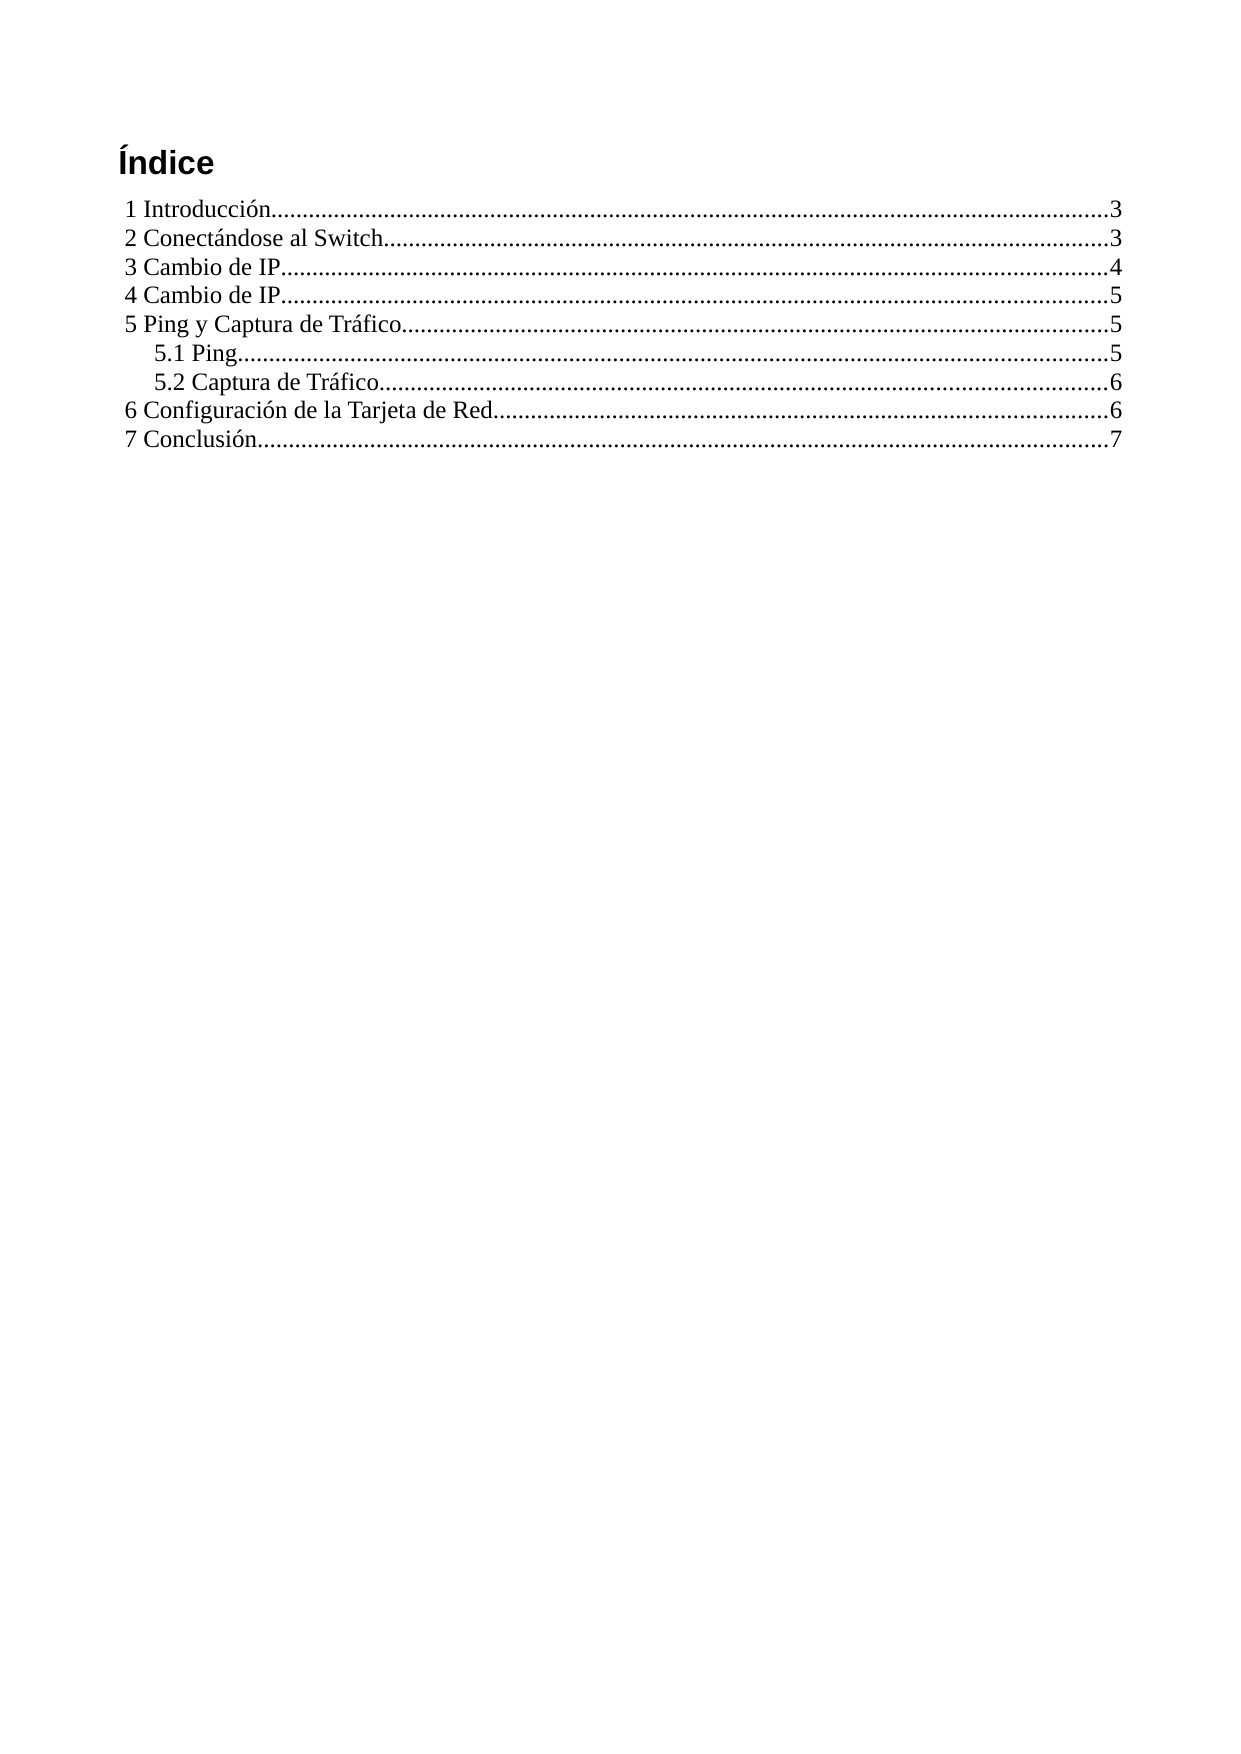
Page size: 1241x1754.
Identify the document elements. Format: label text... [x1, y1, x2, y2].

text 4 Cambio de IP 5 [118, 280, 1122, 309]
text 5 Ping y Captura de Tráfico 5 [118, 309, 1122, 338]
text 3 Cambio de IP 4 [118, 252, 1122, 280]
text 1 Introducción 3 [118, 194, 1122, 223]
text 5.1 Ping 5 [148, 338, 1122, 367]
text 2 Conectándose al Switch 3 [118, 223, 1122, 252]
text 7 Conclusión 7 [118, 424, 1122, 453]
subtitle Índice [118, 143, 1122, 182]
text 5.2 Captura de Tráfico 6 [148, 367, 1122, 395]
text 6 Configuración de la Tarjeta de Red 6 [118, 395, 1122, 424]
